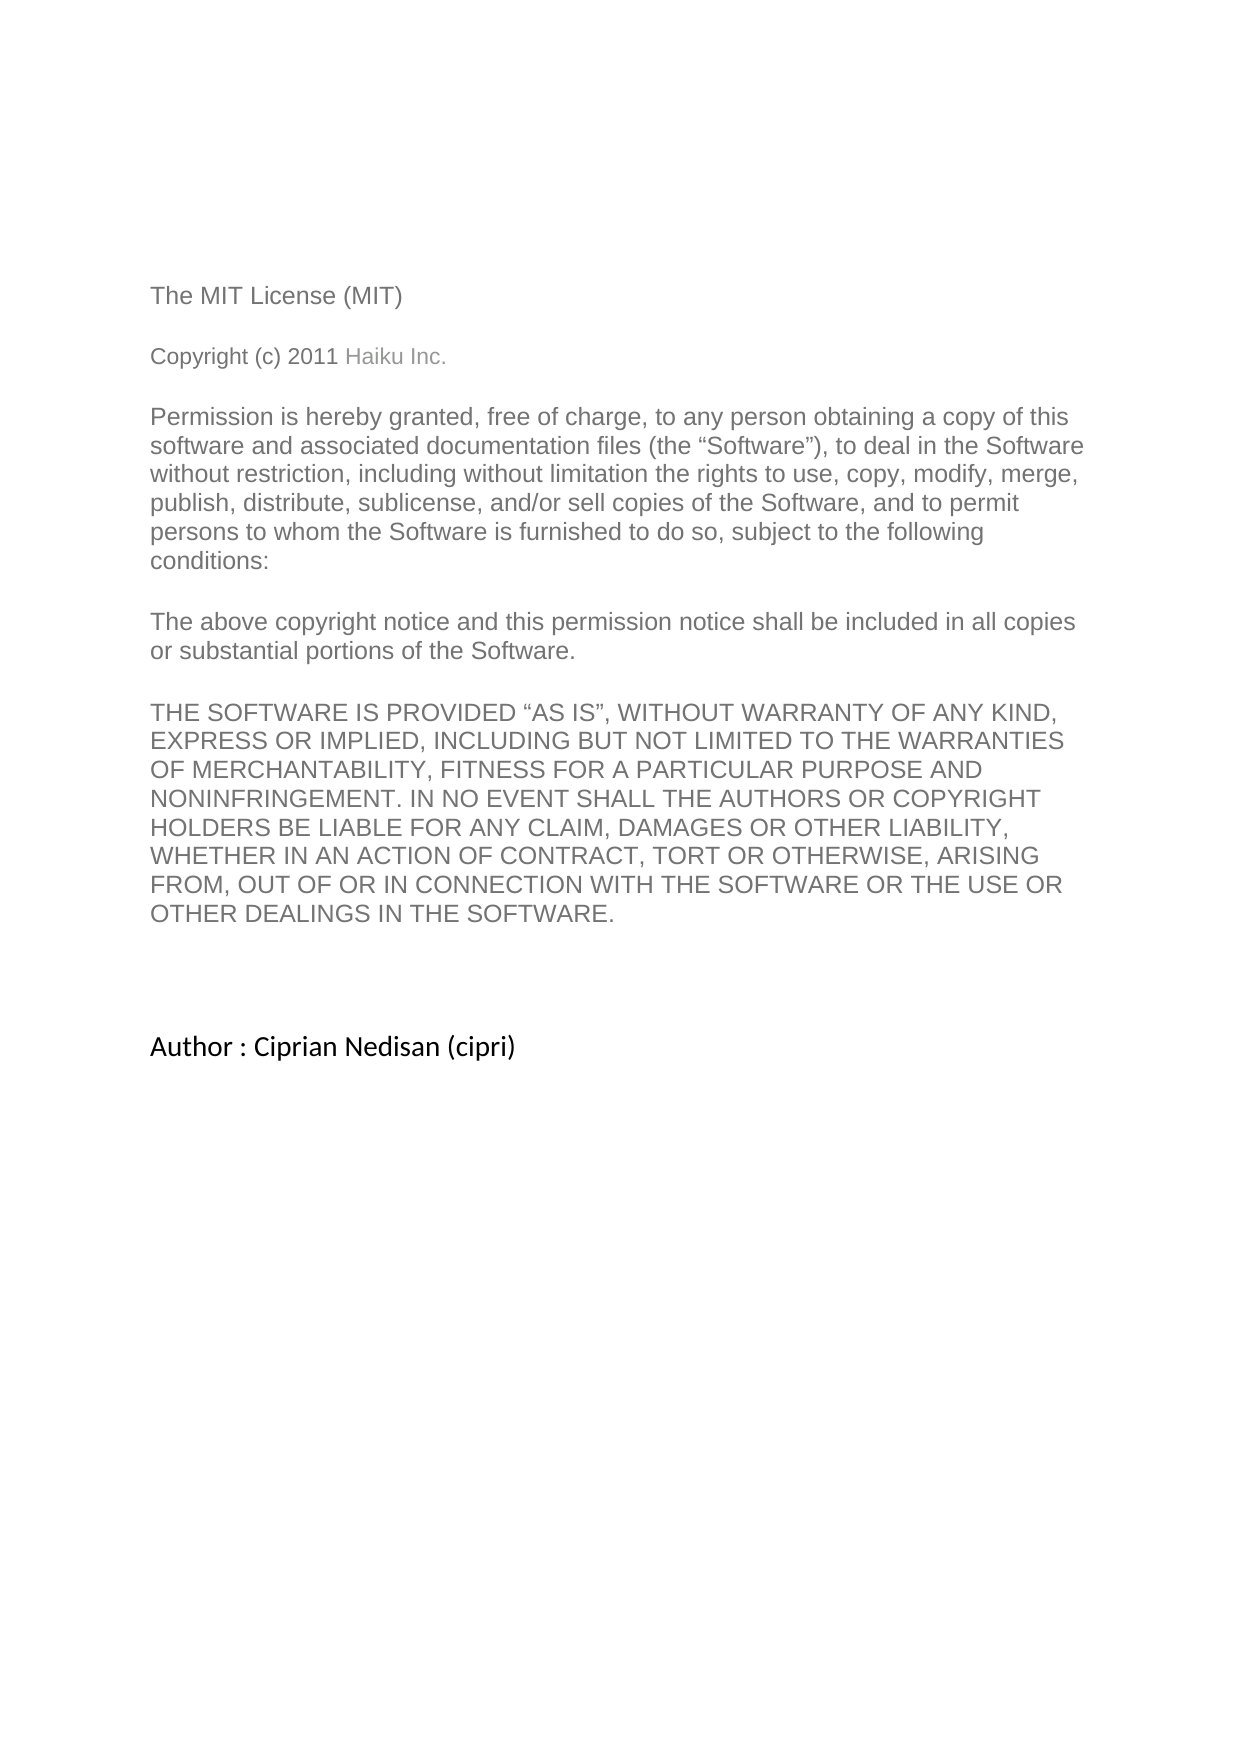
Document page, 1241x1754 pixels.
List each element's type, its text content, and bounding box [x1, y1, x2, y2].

text The above copyright notice and this permission notice shall be included in all copies or substantial portions of the Software. [150, 607, 1090, 665]
text THE SOFTWARE IS PROVIDED “AS IS”, WITHOUT WARRANTY OF ANY KIND, EXPRESS OR IMPLIED, INCLUDING BUT NOT LIMITED TO THE WARRANTIES OF MERCHANTABILITY, FITNESS FOR A PARTICULAR PURPOSE AND NONINFRINGEMENT. IN NO EVENT SHALL THE AUTHORS OR COPYRIGHT HOLDERS BE LIABLE FOR ANY CLAIM, DAMAGES OR OTHER LIABILITY, WHETHER IN AN ACTION OF CONTRACT, TORT OR OTHERWISE, ARISING FROM, OUT OF OR IN CONNECTION WITH THE SOFTWARE OR THE USE OR OTHER DEALINGS IN THE SOFTWARE. [150, 698, 1090, 928]
text Author : Ciprian Nedisan (cipri) [150, 1028, 1090, 1063]
text The MIT License (MIT) [150, 281, 1090, 310]
text Permission is hereby granted, free of charge, to any person obtaining a copy of this software and associated documentation files (the “Software”), to deal in the Software without restriction, including without limitation the rights to use, copy, modify, merge, publish, distribute, sublicense, and/or sell copies of the Software, and to permit persons to whom the Software is furnished to do so, subject to the following conditions: [150, 402, 1090, 574]
text Copyright (c) 2011 Haiku Inc. [150, 343, 1090, 369]
